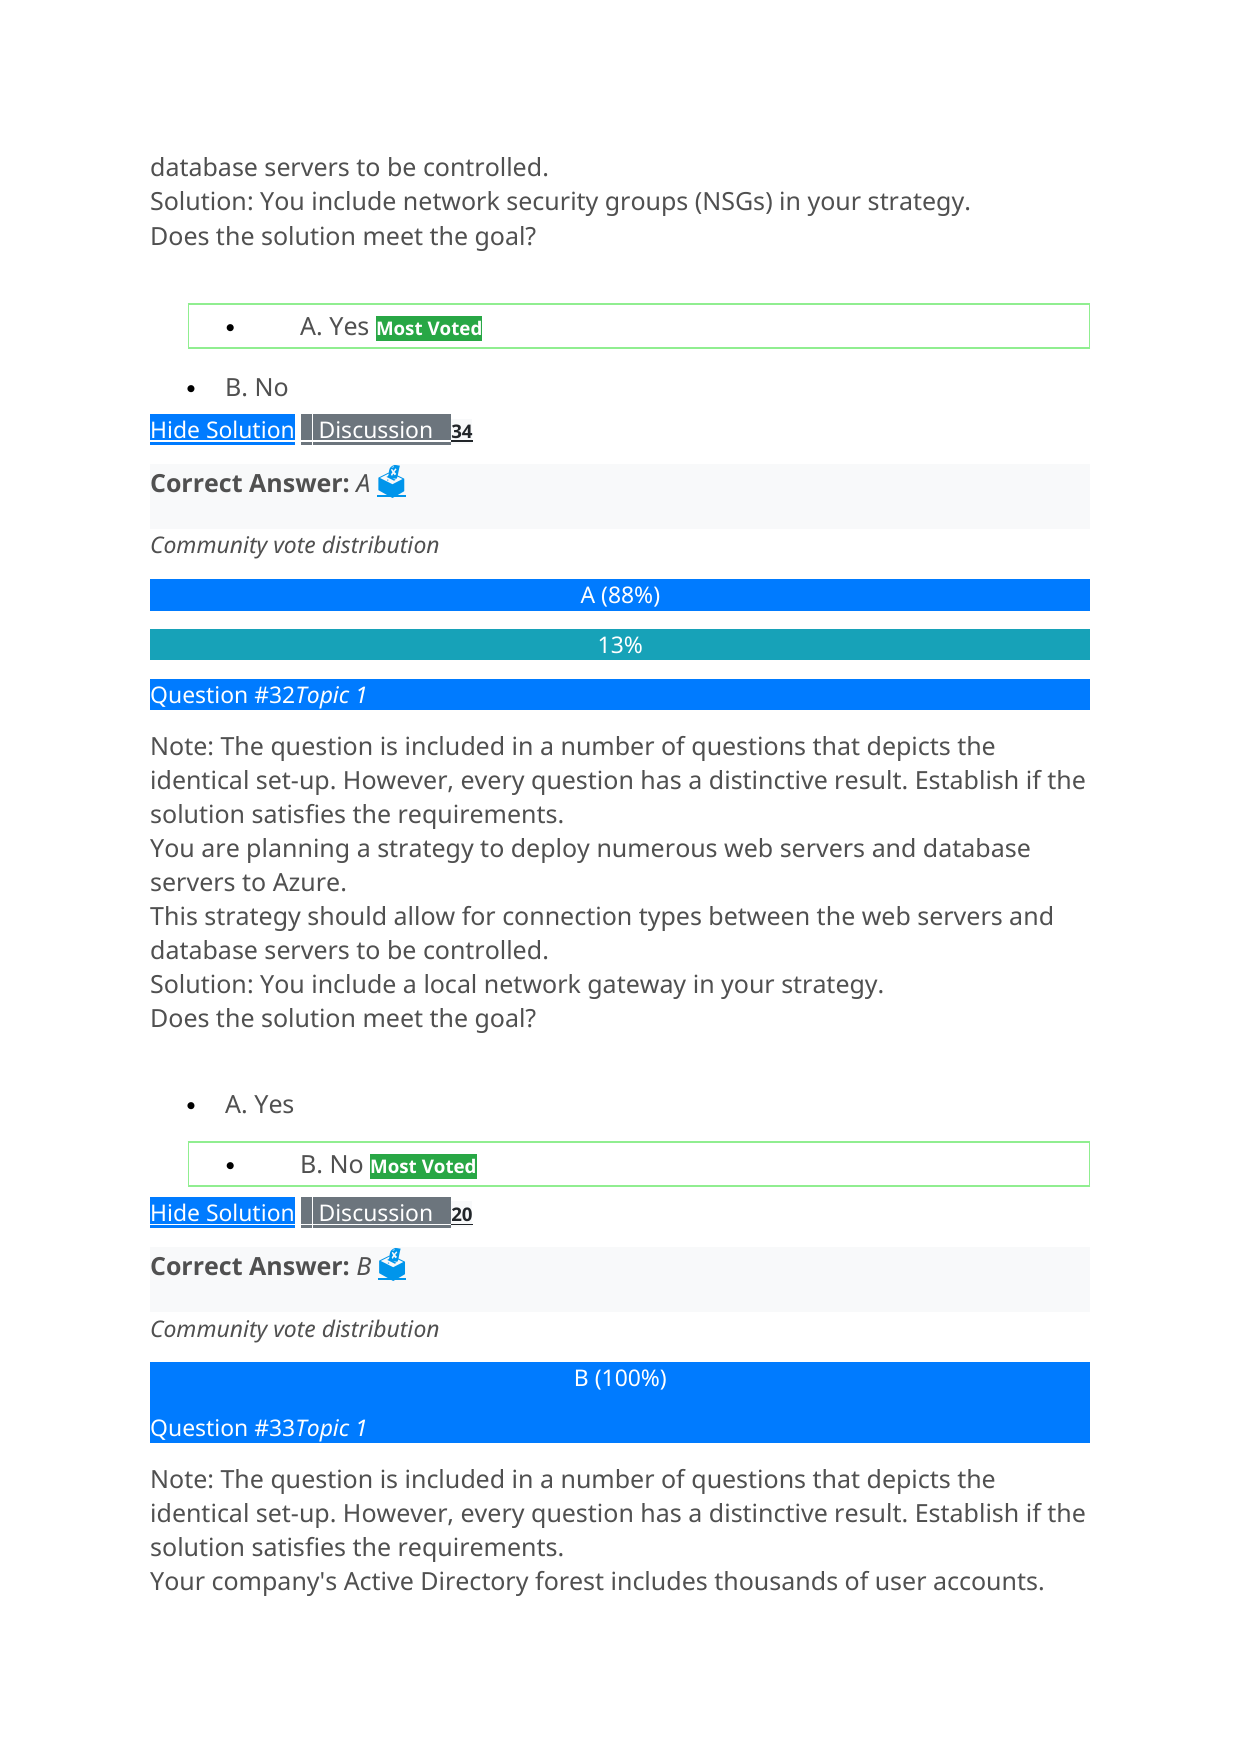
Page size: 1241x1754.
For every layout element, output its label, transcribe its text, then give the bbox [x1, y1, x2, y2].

list A. Yes [187, 1086, 1090, 1120]
text Note: The question is included in a number of questions that depicts the identical set-up. However, every question has a distinctive result. Establish if the solution satisfies the requirements. You are planning a strategy to deploy numerous web servers and database servers to Azure. This strategy should allow for connection types between the web servers and database servers to be controlled. Solution: You include a local network gateway in your strategy. Does the solution meet the goal? [150, 729, 1090, 1035]
text 13% [150, 629, 1090, 660]
text Hide Solution Discussion 20 [150, 1197, 1090, 1228]
text Question #32Topic 1 [150, 679, 1090, 710]
text database servers to be controlled. Solution: You include network security groups (NSGs) in your strategy. Does the solution meet the goal? [150, 150, 1090, 252]
text Correct Answer: B 🗳️ [150, 1247, 1090, 1312]
text A (88%) [150, 579, 1090, 611]
text B (100%) [150, 1362, 1090, 1393]
text Community vote distribution [150, 529, 1090, 561]
text Correct Answer: A 🗳️ [150, 464, 1090, 529]
text Hide Solution Discussion 34 [150, 414, 1090, 445]
text Question #33Topic 1 [150, 1412, 1090, 1443]
text Community vote distribution [150, 1312, 1090, 1344]
list B. No Most Voted [189, 1143, 1089, 1185]
text Note: The question is included in a number of questions that depicts the identical set-up. However, every question has a distinctive result. Establish if the solution satisfies the requirements. Your company's Active Directory forest includes thousands of user accounts. [150, 1462, 1090, 1598]
list B. No [187, 369, 1090, 404]
list A. Yes Most Voted [189, 305, 1089, 347]
